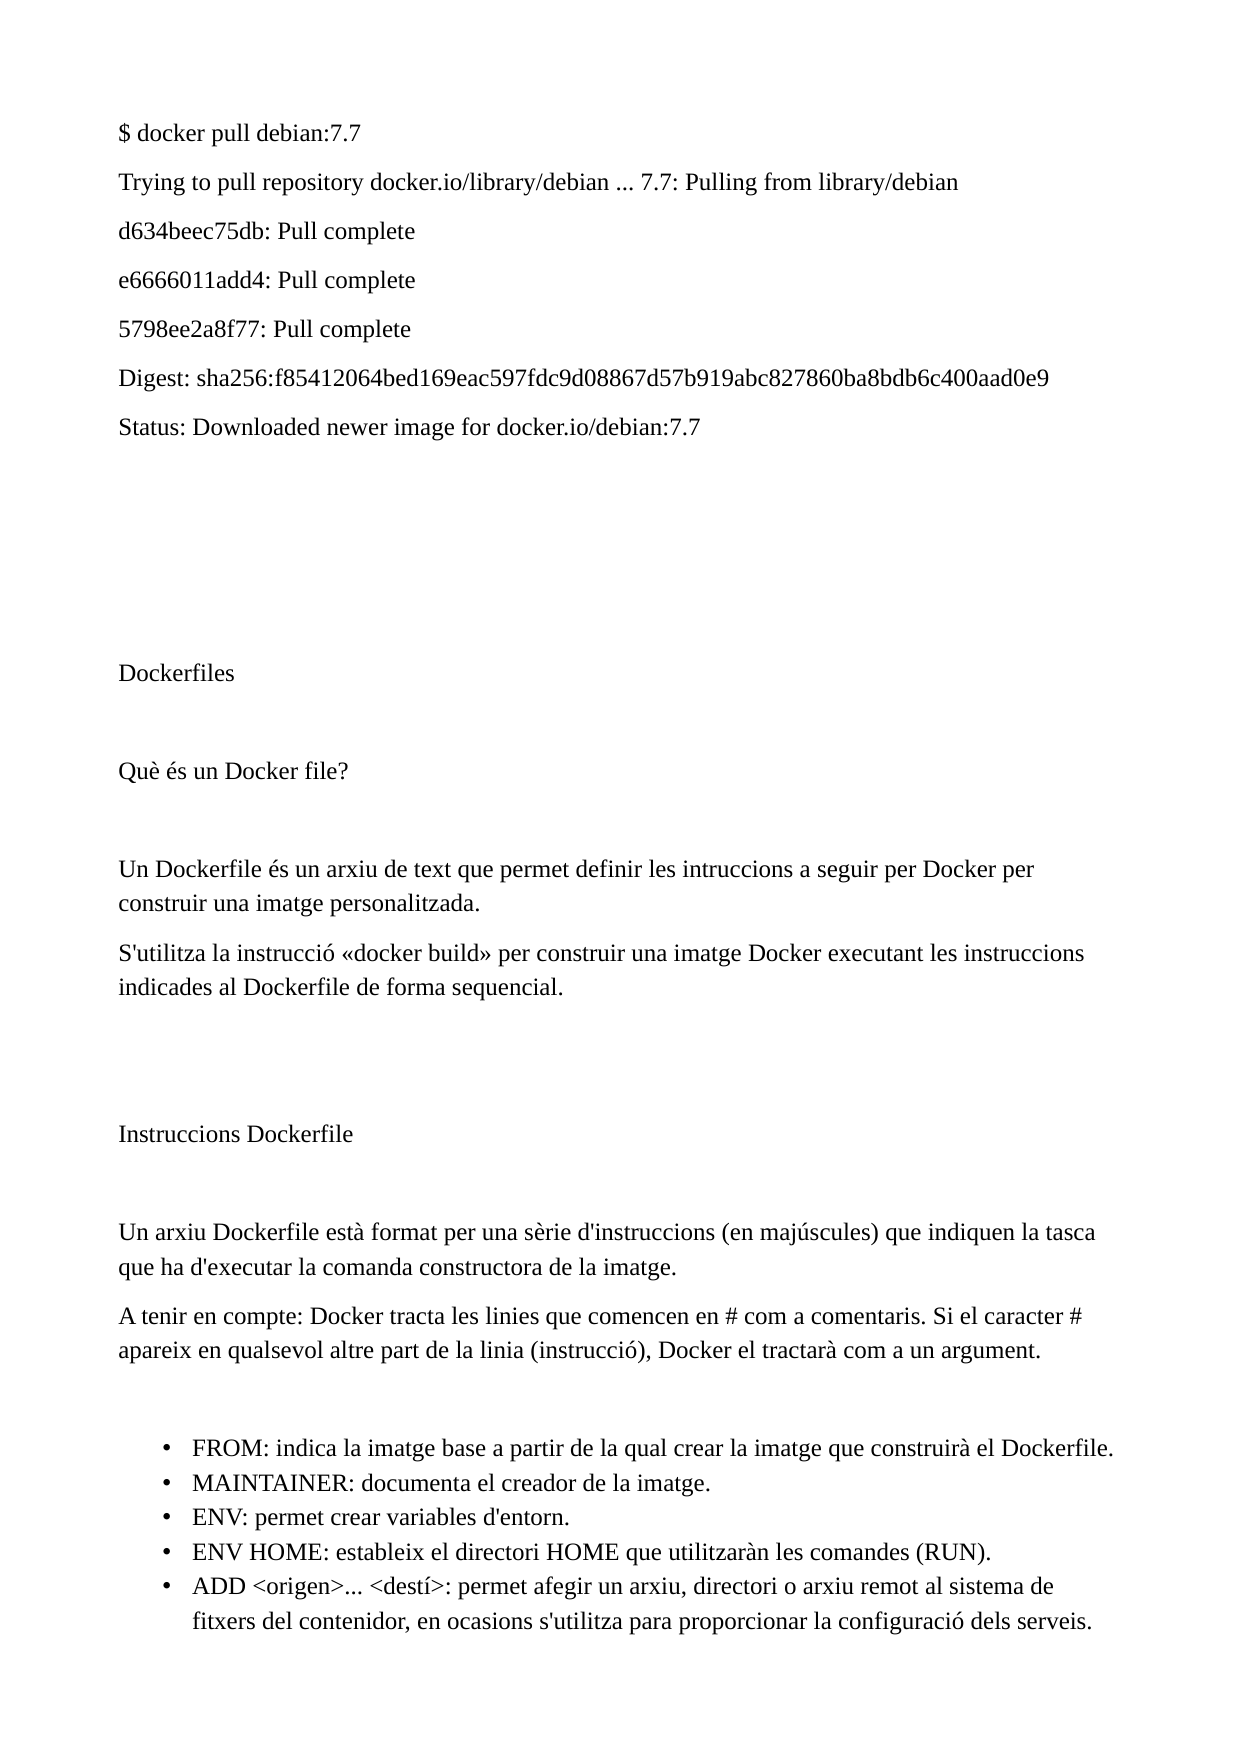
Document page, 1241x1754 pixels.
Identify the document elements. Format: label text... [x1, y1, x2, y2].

text Trying to pull repository docker.io/library/debian ... 7.7: Pulling from library/debian [118, 167, 1122, 196]
text d634beec75db: Pull complete [118, 216, 1122, 245]
list FROM: indica la imatge base a partir de la qual crear la imatge que construirà el Dockerfile. [162, 1433, 1122, 1462]
list ENV HOME: estableix el directori HOME que utilitzaràn les comandes (RUN). [162, 1537, 1122, 1566]
text 5798ee2a8f77: Pull complete [118, 314, 1122, 343]
text Un Dockerfile és un arxiu de text que permet definir les intruccions a seguir per Docker per construir una imatge personalitzada. [118, 854, 1122, 917]
text Instruccions Dockerfile [118, 1119, 1122, 1148]
text $ docker pull debian:7.7 [118, 118, 1122, 147]
text Un arxiu Dockerfile està format per una sèrie d'instruccions (en majúscules) que indiquen la tasca que ha d'executar la comanda constructora de la imatge. [118, 1217, 1122, 1281]
text Digest: sha256:f85412064bed169eac597fdc9d08867d57b919abc827860ba8bdb6c400aad0e9 [118, 363, 1122, 392]
list ADD <origen>... <destí>: permet afegir un arxiu, directori o arxiu remot al sistema de fitxers del contenidor, en ocasions s'utilitza para proporcionar la configuració dels serveis. [162, 1571, 1122, 1635]
list MAINTAINER: documenta el creador de la imatge. [162, 1468, 1122, 1497]
list ENV: permet crear variables d'entorn. [162, 1502, 1122, 1531]
text A tenir en compte: Docker tracta les linies que comencen en # com a comentaris. Si el caracter # apareix en qualsevol altre part de la linia (instrucció), Docker el tractarà com a un argument. [118, 1301, 1122, 1364]
text e6666011add4: Pull complete [118, 265, 1122, 294]
text Què és un Docker file? [118, 756, 1122, 785]
text Dockerfiles [118, 658, 1122, 687]
text Status: Downloaded newer image for docker.io/debian:7.7 [118, 412, 1122, 441]
text S'utilitza la instrucció «docker build» per construir una imatge Docker executant les instruccions indicades al Dockerfile de forma sequencial. [118, 938, 1122, 1001]
